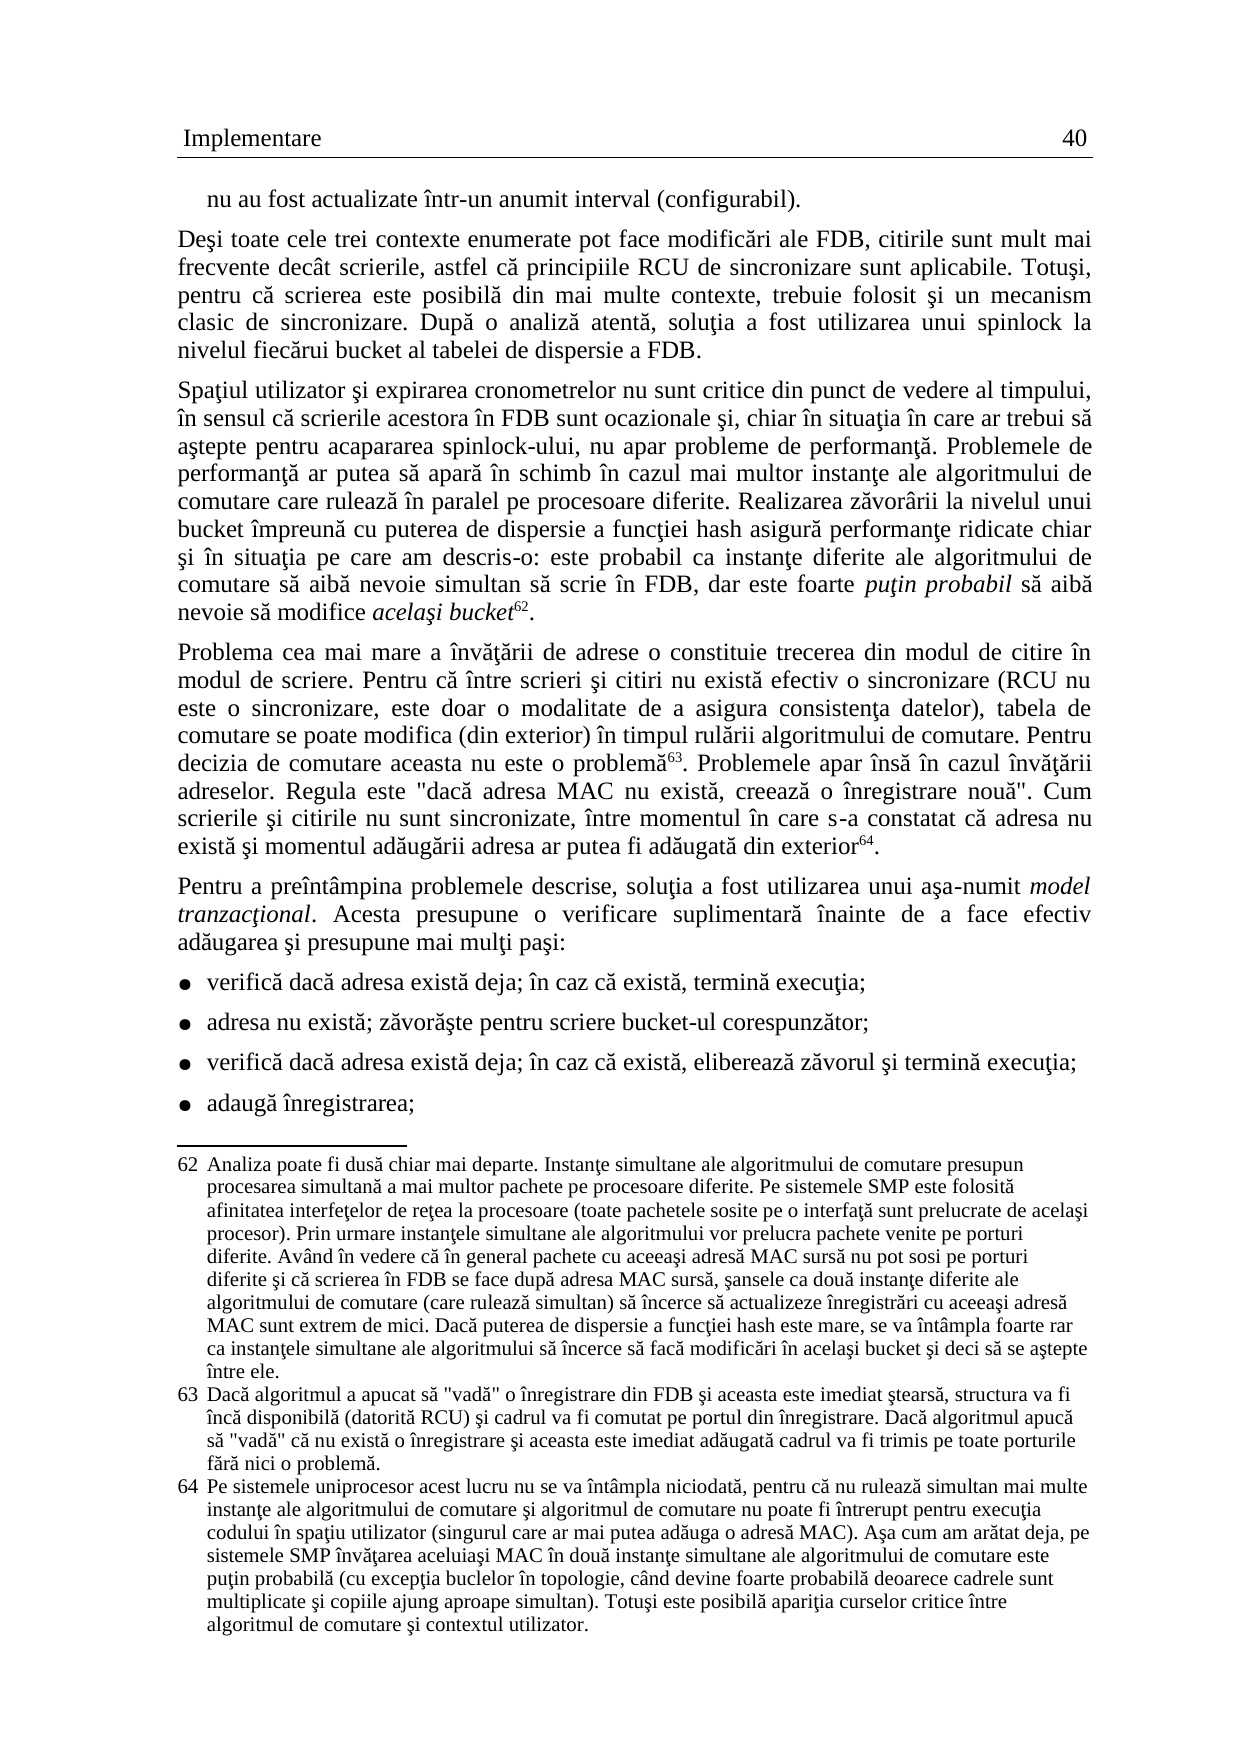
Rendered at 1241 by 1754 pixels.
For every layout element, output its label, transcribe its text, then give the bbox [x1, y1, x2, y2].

text Problema cea mai mare a învăţării de adrese o constituie trecerea din modul de citire în modul de scriere. Pentru că între scrieri şi citiri nu există efectiv o sincronizare (RCU nu este o sincronizare, este doar o modalitate de a asigura consistenţa datelor), tabela de comutare se poate modifica (din exterior) în timpul rulării algoritmului de comutare. Pentru decizia de comutare aceasta nu este o problemă. Problemele apar însă în cazul învăţării adreselor. Regula este "dacă adresa MAC nu există, creează o înregistrare nouă". Cum scrierile şi citirile nu sunt sincronizate, între momentul în care s‑a constatat că adresa nu există şi momentul adăugării adresa ar putea fi adăugată din exterior. [177, 638, 1093, 860]
text Dacă algoritmul a apucat să "vadă" o înregistrare din FDB şi aceasta este imediat ştearsă, structura va fi încă disponibilă (datorită RCU) şi cadrul va fi comutat pe portul din înregistrare. Dacă algoritmul apucă să "vadă" că nu există o înregistrare şi aceasta este imediat adăugată cadrul va fi trimis pe toate porturile fără nici o problemă. [177, 1383, 1093, 1475]
list nu au fost actualizate într‑un anumit interval (configurabil). [177, 185, 1093, 213]
list adresa nu există; zăvorăşte pentru scriere bucket‑ul corespunzător; [177, 1008, 1093, 1036]
list verifică dacă adresa există deja; în caz că există, termină execuţia; [177, 968, 1093, 996]
text Analiza poate fi dusă chiar mai departe. Instanţe simultane ale algoritmului de comutare presupun procesarea simultană a mai multor pachete pe procesoare diferite. Pe sistemele SMP este folosită afinitatea interfeţelor de reţea la procesoare (toate pachetele sosite pe o interfaţă sunt prelucrate de acelaşi procesor). Prin urmare instanţele simultane ale algoritmului vor prelucra pachete venite pe porturi diferite. Având în vedere că în general pachete cu aceeaşi adresă MAC sursă nu pot sosi pe porturi diferite şi că scrierea în FDB se face după adresa MAC sursă, şansele ca două instanţe diferite ale algoritmului de comutare (care rulează simultan) să încerce să actualizeze înregistrări cu aceeaşi adresă MAC sunt extrem de mici. Dacă puterea de dispersie a funcţiei hash este mare, se va întâmpla foarte rar ca instanţele simultane ale algoritmului să încerce să facă modificări în acelaşi bucket şi deci să se aştepte între ele. [177, 1152, 1093, 1383]
list verifică dacă adresa există deja; în caz că există, eliberează zăvorul şi termină execuţia; [177, 1048, 1093, 1076]
list adaugă înregistrarea; [177, 1089, 1093, 1116]
text Pentru a preîntâmpina problemele descrise, soluţia a fost utilizarea unui aşa‑numit model tranzacţional. Acesta presupune o verificare suplimentară înainte de a face efectiv adăugarea şi presupune mai mulţi paşi: [177, 872, 1093, 956]
text Deşi toate cele trei contexte enumerate pot face modificări ale FDB, citirile sunt mult mai frecvente decât scrierile, astfel că principiile RCU de sincronizare sunt aplicabile. Totuşi, pentru că scrierea este posibilă din mai multe contexte, trebuie folosit şi un mecanism clasic de sincronizare. După o analiză atentă, soluţia a fost utilizarea unui spinlock la nivelul fiecărui bucket al tabelei de dispersie a FDB. [177, 225, 1093, 364]
text Spaţiul utilizator şi expirarea cronometrelor nu sunt critice din punct de vedere al timpului, în sensul că scrierile acestora în FDB sunt ocazionale şi, chiar în situaţia în care ar trebui să aştepte pentru acapararea spinlock‑ului, nu apar probleme de performanţă. Problemele de performanţă ar putea să apară în schimb în cazul mai multor instanţe ale algoritmului de comutare care rulează în paralel pe procesoare diferite. Realizarea zăvorârii la nivelul unui bucket împreună cu puterea de dispersie a funcţiei hash asigură performanţe ridicate chiar şi în situaţia pe care am descris‑o: este probabil ca instanţe diferite ale algoritmului de comutare să aibă nevoie simultan să scrie în FDB, dar este foarte puţin probabil să aibă nevoie să modifice acelaşi bucket. [177, 376, 1093, 626]
text Pe sistemele uniprocesor acest lucru nu se va întâmpla niciodată, pentru că nu rulează simultan mai multe instanţe ale algoritmului de comutare şi algoritmul de comutare nu poate fi întrerupt pentru execuţia codului în spaţiu utilizator (singurul care ar mai putea adăuga o adresă MAC). Aşa cum am arătat deja, pe sistemele SMP învăţarea aceluiaşi MAC în două instanţe simultane ale algoritmului de comutare este puţin probabilă (cu excepţia buclelor în topologie, când devine foarte probabilă deoarece cadrele sunt multiplicate şi copiile ajung aproape simultan). Totuşi este posibilă apariţia curselor critice între algoritmul de comutare şi contextul utilizator. [177, 1475, 1093, 1636]
